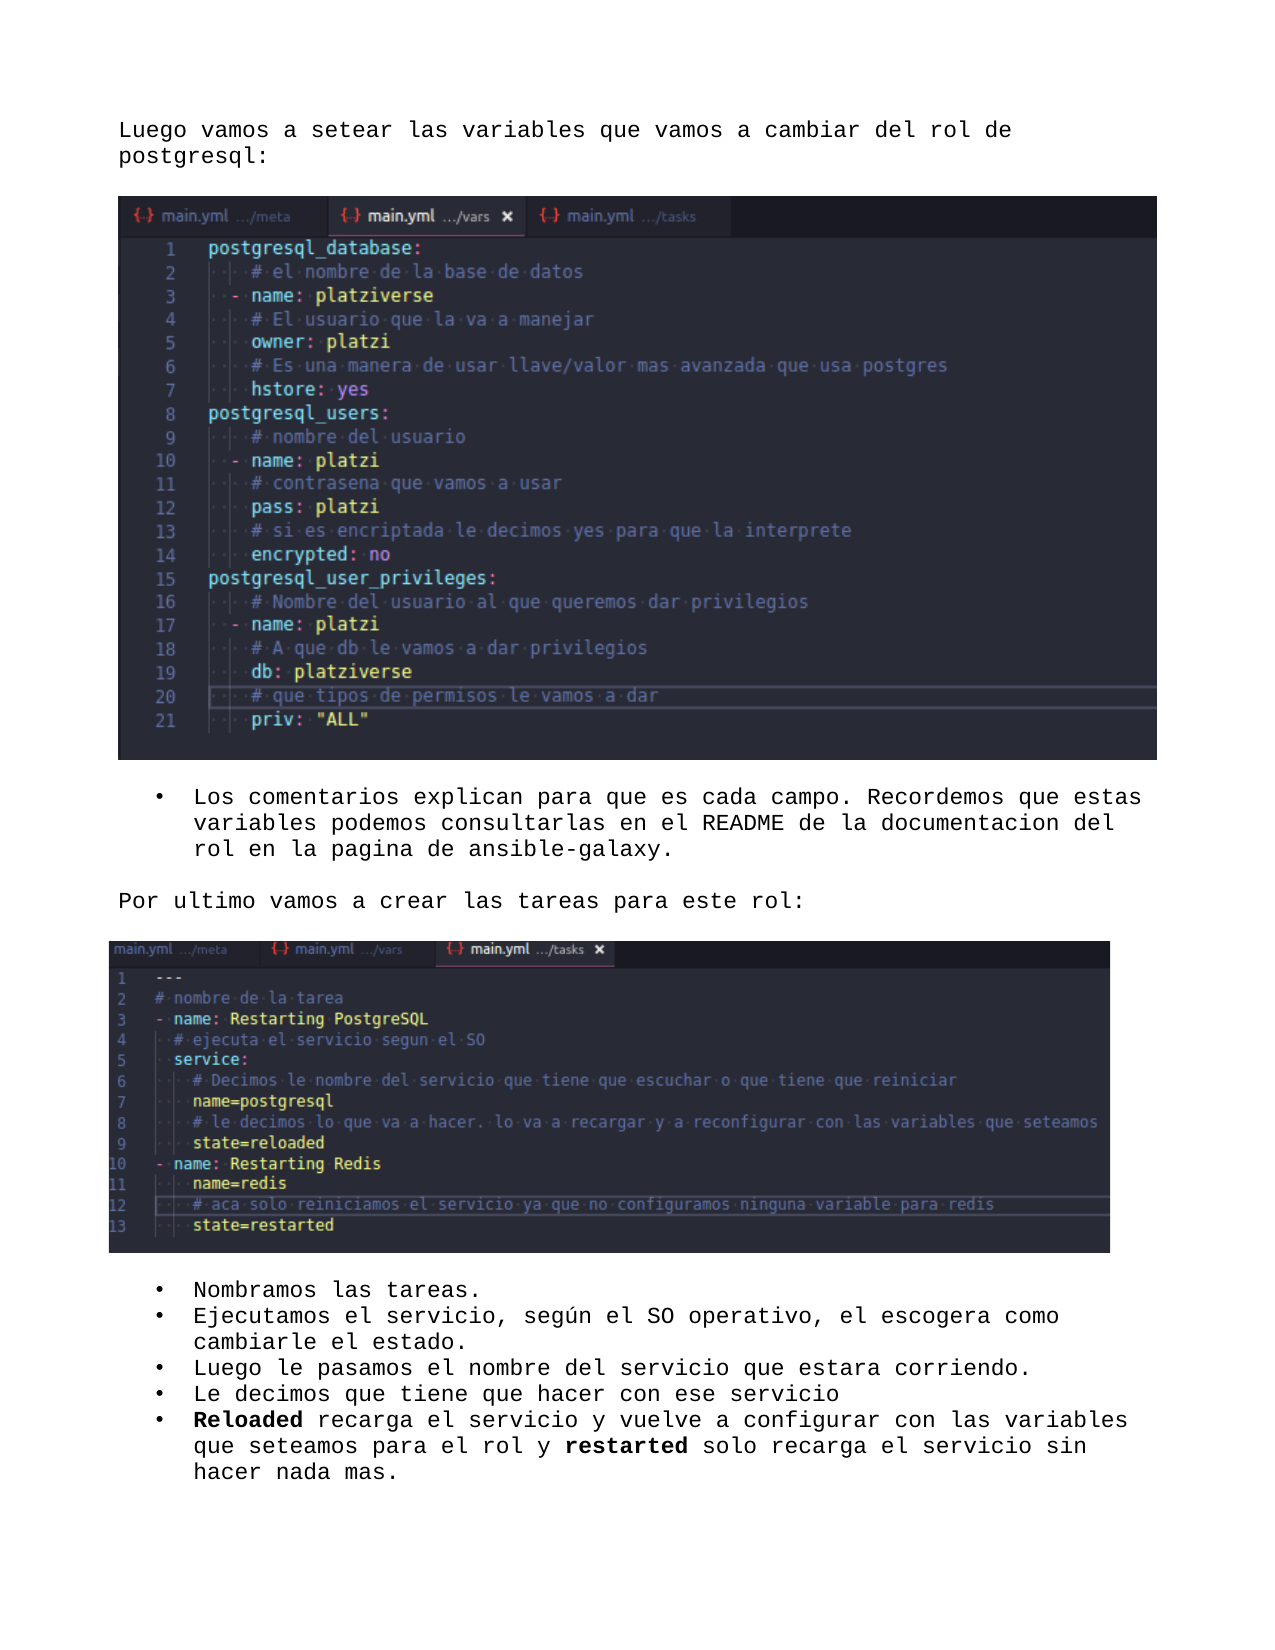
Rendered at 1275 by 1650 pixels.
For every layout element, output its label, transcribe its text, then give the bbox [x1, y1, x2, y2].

text Por ultimo vamos a crear las tareas para este rol: [118, 889, 1157, 915]
text Luego vamos a setear las variables que vamos a cambiar del rol de postgresql: [118, 118, 1157, 170]
list Le decimos que tiene que hacer con ese servicio [156, 1383, 1157, 1408]
list Nombramos las tareas. [156, 1279, 1157, 1305]
list Ejecutamos el servicio, según el SO operativo, el escogera como cambiarle el estado. [156, 1305, 1157, 1357]
list Los comentarios explican para que es cada campo. Recordemos que estas variables podemos consultarlas en el README de la documentacion del rol en la pagina de ansible-galaxy. [156, 786, 1157, 863]
list Luego le pasamos el nombre del servicio que estara corriendo. [156, 1357, 1157, 1383]
list Reloaded recarga el servicio y vuelve a configurar con las variables que seteamos para el rol y restarted solo recarga el servicio sin hacer nada mas. [156, 1408, 1157, 1486]
picture [108, 941, 1111, 1253]
picture [118, 196, 1157, 760]
